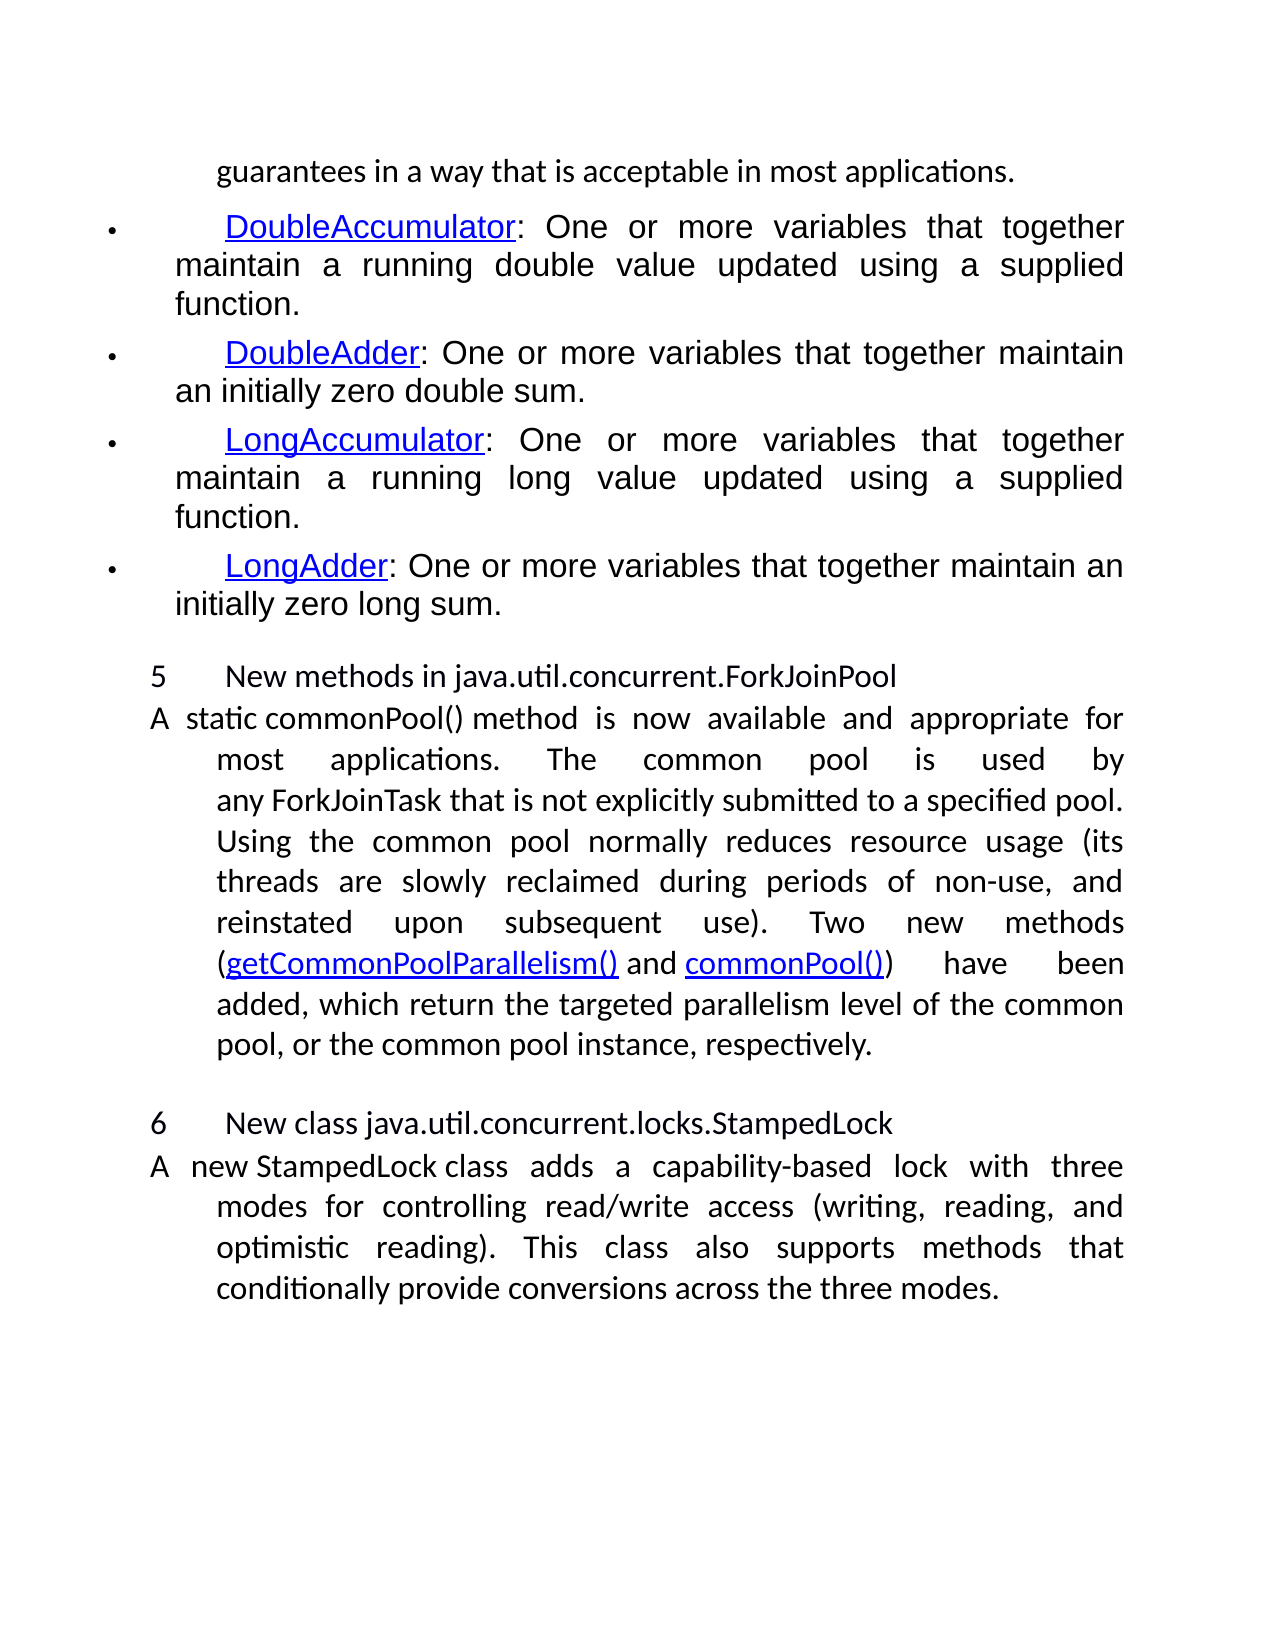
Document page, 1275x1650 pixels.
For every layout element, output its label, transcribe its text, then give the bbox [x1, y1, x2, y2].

list DoubleAdder: One or more variables that together maintain an initially zero double sum. [109, 333, 1125, 409]
text guarantees in a way that is acceptable in most applications. [150, 150, 1125, 191]
subtitle New methods in java.util.concurrent.ForkJoinPool [150, 633, 1125, 696]
text A new StampedLock class adds a capability-based lock with three modes for controlling read/write access (writing, reading, and optimistic reading). This class also supports methods that conditionally provide conversions across the three modes. [150, 1144, 1125, 1307]
list DoubleAccumulator: One or more variables that together maintain a running double value updated using a supplied function. [109, 207, 1125, 322]
list LongAccumulator: One or more variables that together maintain a running long value updated using a supplied function. [109, 420, 1125, 535]
list LongAdder: One or more variables that together maintain an initially zero long sum. [109, 546, 1125, 623]
text A static commonPool() method is now available and appropriate for most applications. The common pool is used by any ForkJoinTask that is not explicitly submitted to a specified pool. Using the common pool normally reduces resource usage (its threads are slowly reclaimed during periods of non-use, and reinstated upon subsequent use). Two new methods (getCommonPoolParallelism() and commonPool()) have been added, which return the targeted parallelism level of the common pool, or the common pool instance, respectively. [150, 697, 1125, 1064]
subtitle New class java.util.concurrent.locks.StampedLock [150, 1080, 1125, 1143]
